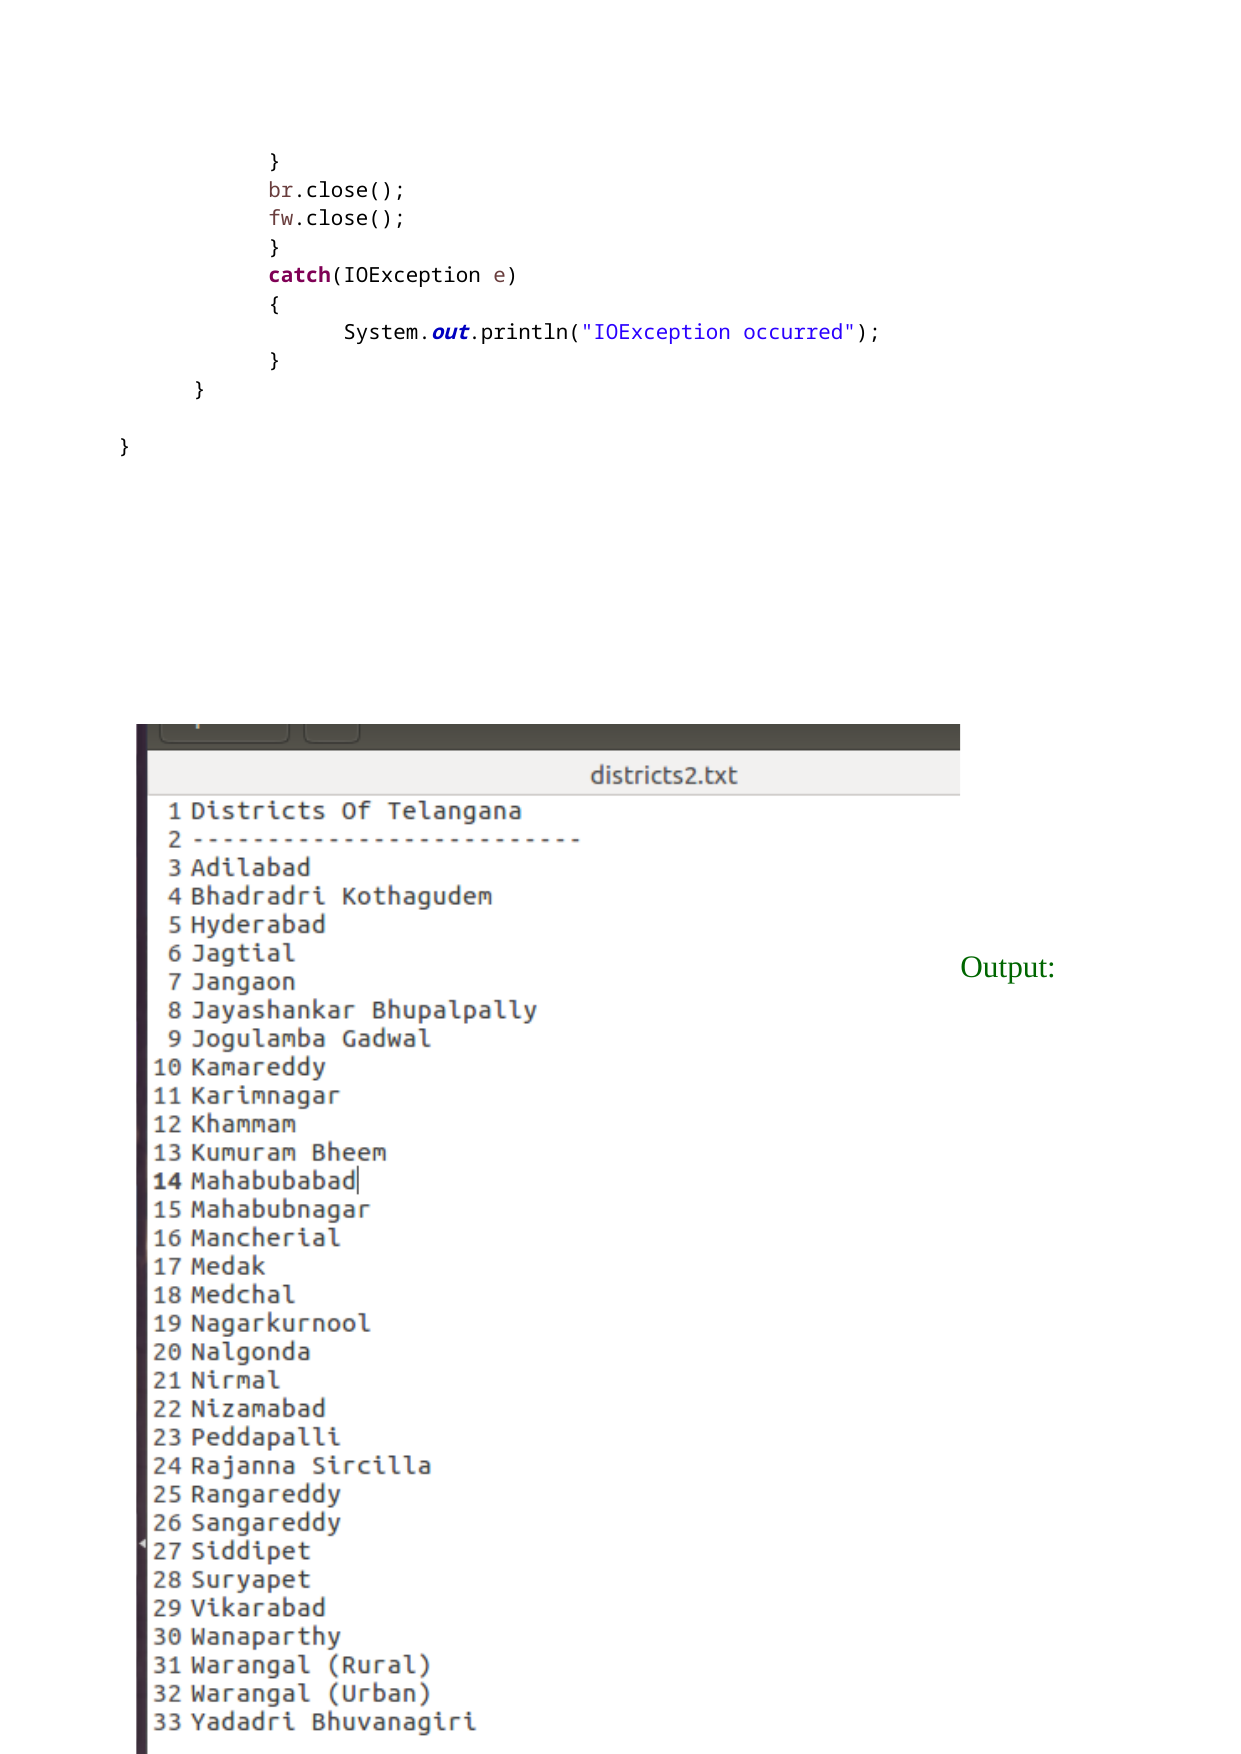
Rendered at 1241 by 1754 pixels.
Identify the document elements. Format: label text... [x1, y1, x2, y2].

text [118, 948, 136, 984]
text System.out.println("IOException occurred"); [118, 317, 1122, 346]
text Output: [961, 948, 1122, 984]
text } [118, 232, 1122, 260]
text { [118, 289, 1122, 317]
text catch(IOException e) [118, 260, 1122, 289]
text } [118, 431, 1122, 459]
text } [118, 374, 1122, 402]
text br.close(); [118, 175, 1122, 203]
picture [136, 724, 961, 1754]
text fw.close(); [118, 203, 1122, 232]
text } [118, 147, 1122, 175]
text } [118, 346, 1122, 374]
